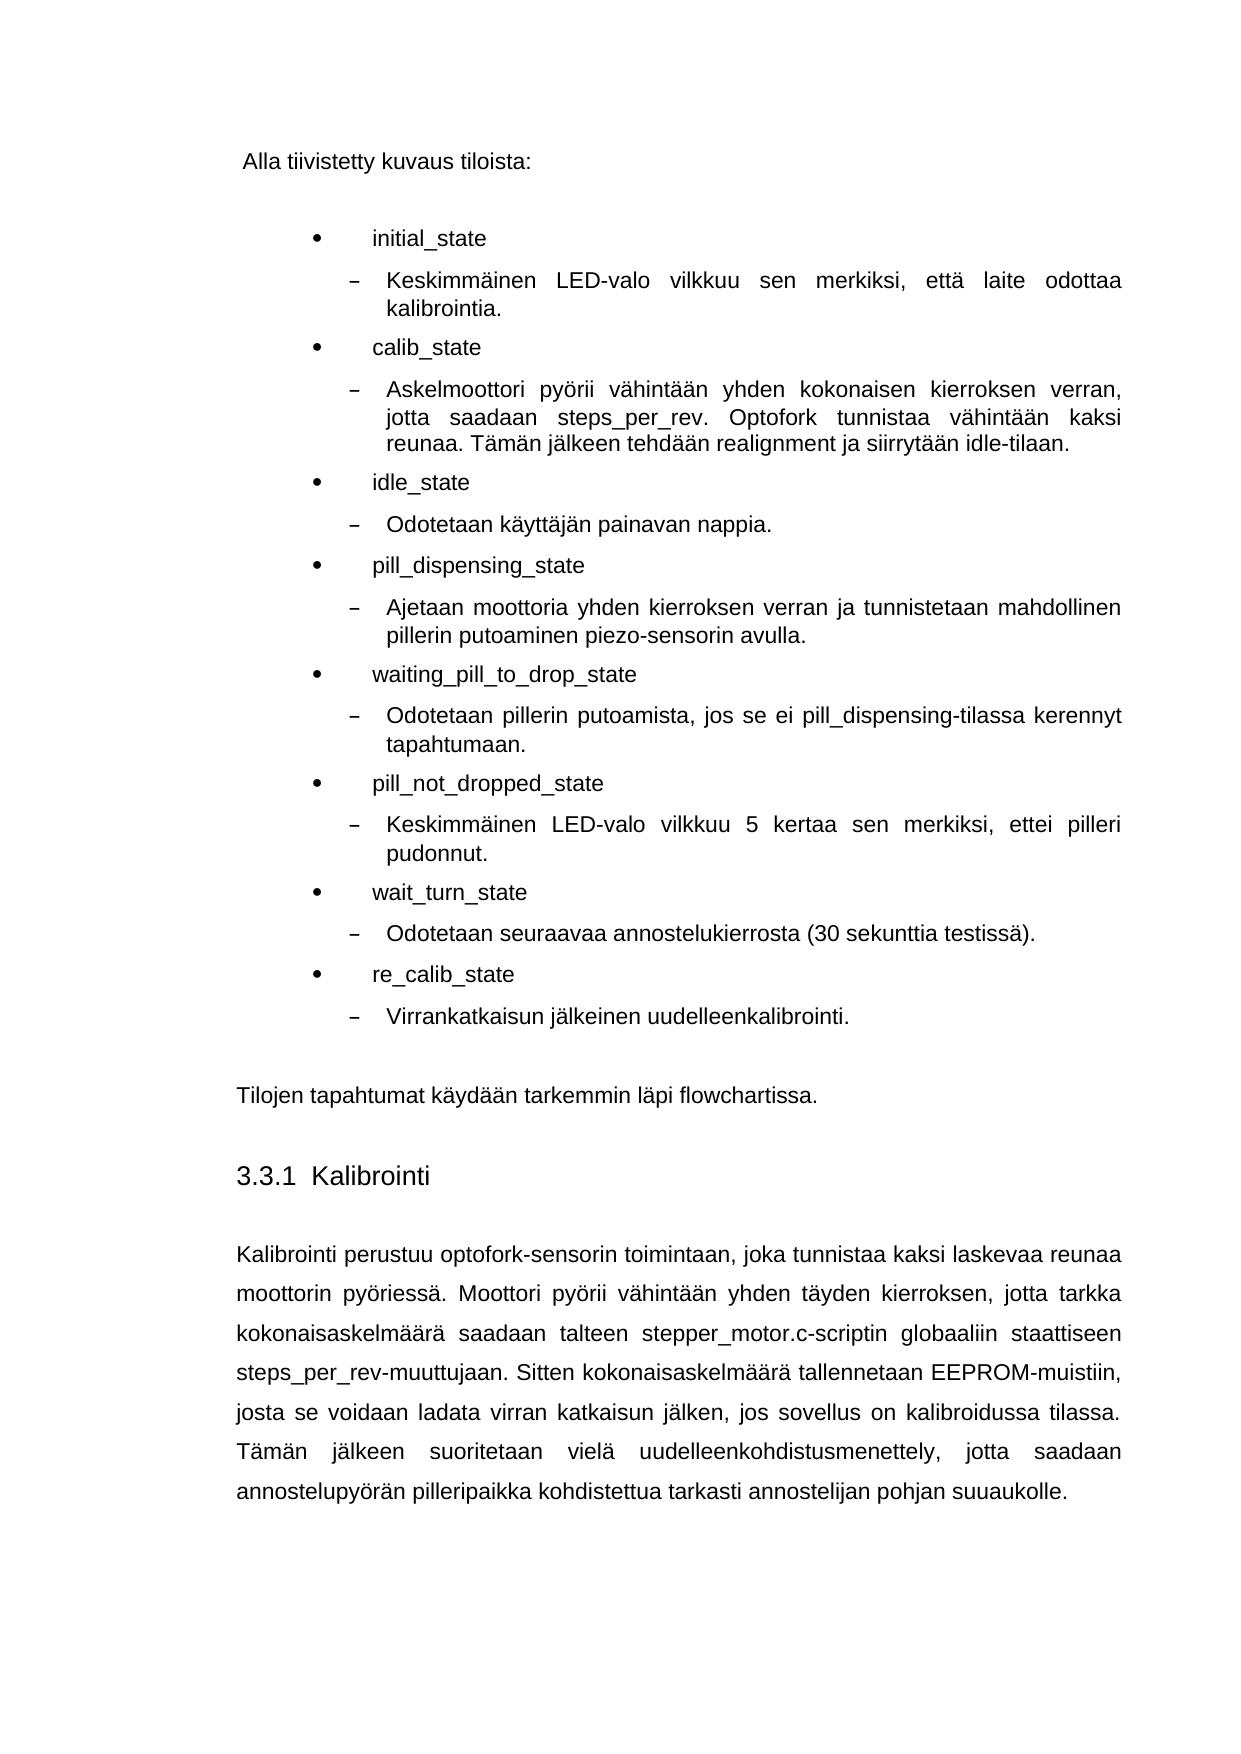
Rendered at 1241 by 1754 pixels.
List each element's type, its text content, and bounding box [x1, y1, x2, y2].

list pill_dispensing_state [313, 552, 1122, 578]
list re_calib_state [313, 961, 1122, 987]
text Kalibrointi perustuu optofork-sensorin toimintaan, joka tunnistaa kaksi laskevaa reunaa moottorin pyöriessä. Moottori pyörii vähintään yhden täyden kierroksen, jotta tarkka kokonaisaskelmäärä saadaan talteen stepper_motor.c-scriptin globaaliin staattiseen steps_per_rev-muuttujaan. Sitten kokonaisaskelmäärä tallennetaan EEPROM-muistiin, josta se voidaan ladata virran katkaisun jälken, jos sovellus on kalibroidussa tilassa. Tämän jälkeen suoritetaan vielä uudelleenkohdistusmenettely, jotta saadaan annostelupyörän pilleripaikka kohdistettua tarkasti annostelijan pohjan suuaukolle. [236, 1241, 1122, 1504]
text Alla tiivistetty kuvaus tiloista: [236, 148, 1122, 174]
list waiting_pill_to_drop_state [313, 661, 1122, 687]
text Tilojen tapahtumat käydään tarkemmin läpi flowchartissa. [236, 1082, 1122, 1109]
list Odotetaan käyttäjän painavan nappia. [349, 508, 1122, 539]
list idle_state [313, 469, 1122, 495]
list calib_state [313, 334, 1122, 360]
list wait_turn_state [313, 878, 1122, 905]
subtitle Kalibrointi [236, 1159, 1122, 1191]
list Keskimmäinen LED-valo vilkkuu sen merkiksi, että laite odottaa kalibrointia. [349, 263, 1122, 321]
list Odotetaan seuraavaa annostelukierrosta (30 sekunttia testissä). [349, 917, 1122, 948]
list Ajetaan moottoria yhden kierroksen verran ja tunnistetaan mahdollinen pillerin putoaminen piezo-sensorin avulla. [349, 590, 1122, 648]
list pill_not_dropped_state [313, 769, 1122, 796]
list Odotetaan pillerin putoamista, jos se ei pill_dispensing-tilassa kerennyt tapahtumaan. [349, 699, 1122, 757]
list Keskimmäinen LED-valo vilkkuu 5 kertaa sen merkiksi, ettei pilleri pudonnut. [349, 808, 1122, 866]
list initial_state [313, 225, 1122, 251]
list Askelmoottori pyörii vähintään yhden kokonaisen kierroksen verran, jotta saadaan steps_per_rev. Optofork tunnistaa vähintään kaksi reunaa. Tämän jälkeen tehdään realignment ja siirrytään idle-tilaan. [349, 372, 1122, 456]
list Virrankatkaisun jälkeinen uudelleenkalibrointi. [349, 1000, 1122, 1031]
